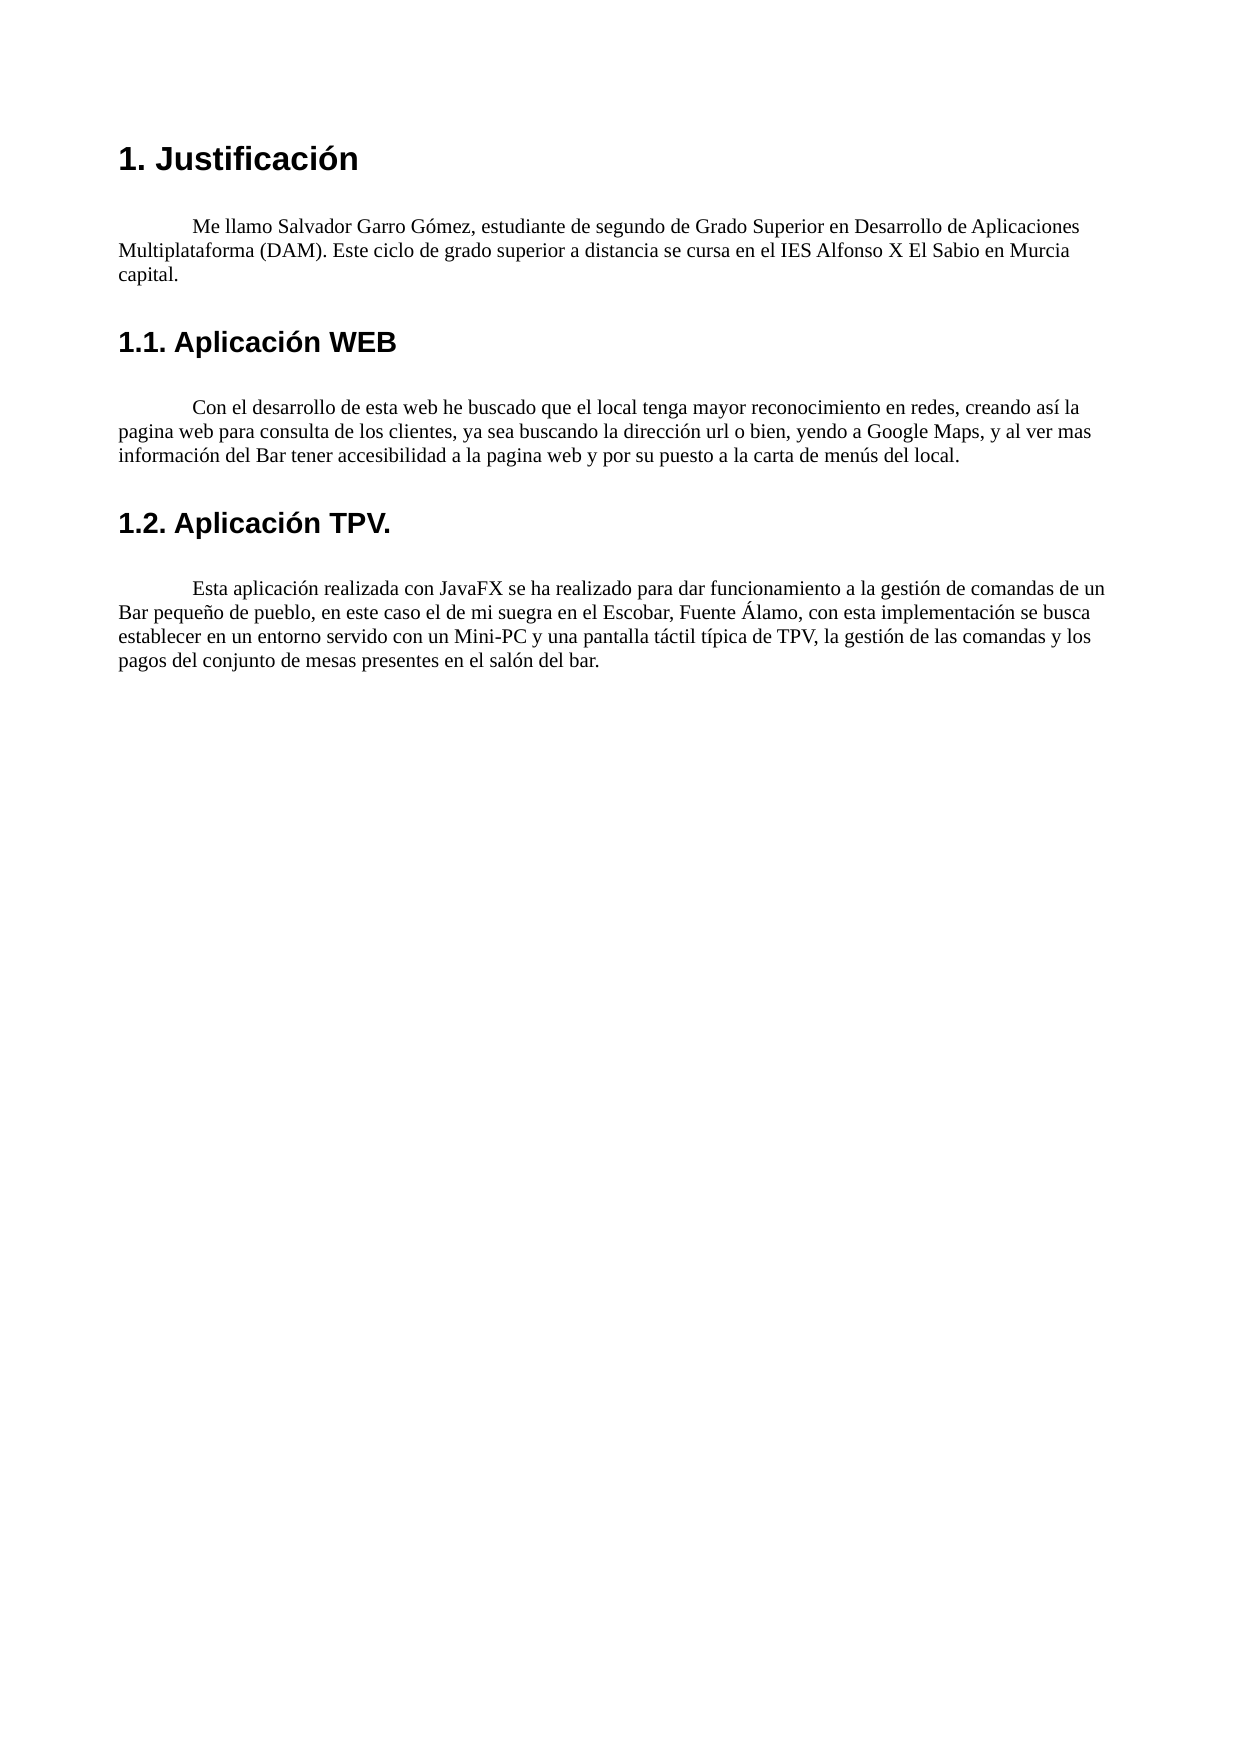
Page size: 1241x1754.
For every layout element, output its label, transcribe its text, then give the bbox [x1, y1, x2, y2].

text Con el desarrollo de esta web he buscado que el local tenga mayor reconocimiento en redes, creando así la pagina web para consulta de los clientes, ya sea buscando la dirección url o bien, yendo a Google Maps, y al ver mas información del Bar tener accesibilidad a la pagina web y por su puesto a la carta de menús del local. [118, 395, 1122, 467]
subtitle 1.1. Aplicación WEB [118, 325, 1122, 358]
text Esta aplicación realizada con JavaFX se ha realizado para dar funcionamiento a la gestión de comandas de un Bar pequeño de pueblo, en este caso el de mi suegra en el Escobar, Fuente Álamo, con esta implementación se busca establecer en un entorno servido con un Mini-PC y una pantalla táctil típica de TPV, la gestión de las comandas y los pagos del conjunto de mesas presentes en el salón del bar. [118, 576, 1122, 672]
subtitle 1.2. Aplicación TPV. [118, 506, 1122, 539]
subtitle 1. Justificación [118, 139, 1122, 177]
text Me llamo Salvador Garro Gómez, estudiante de segundo de Grado Superior en Desarrollo de Aplicaciones Multiplataforma (DAM). Este ciclo de grado superior a distancia se cursa en el IES Alfonso X El Sabio en Murcia capital. [118, 214, 1122, 286]
